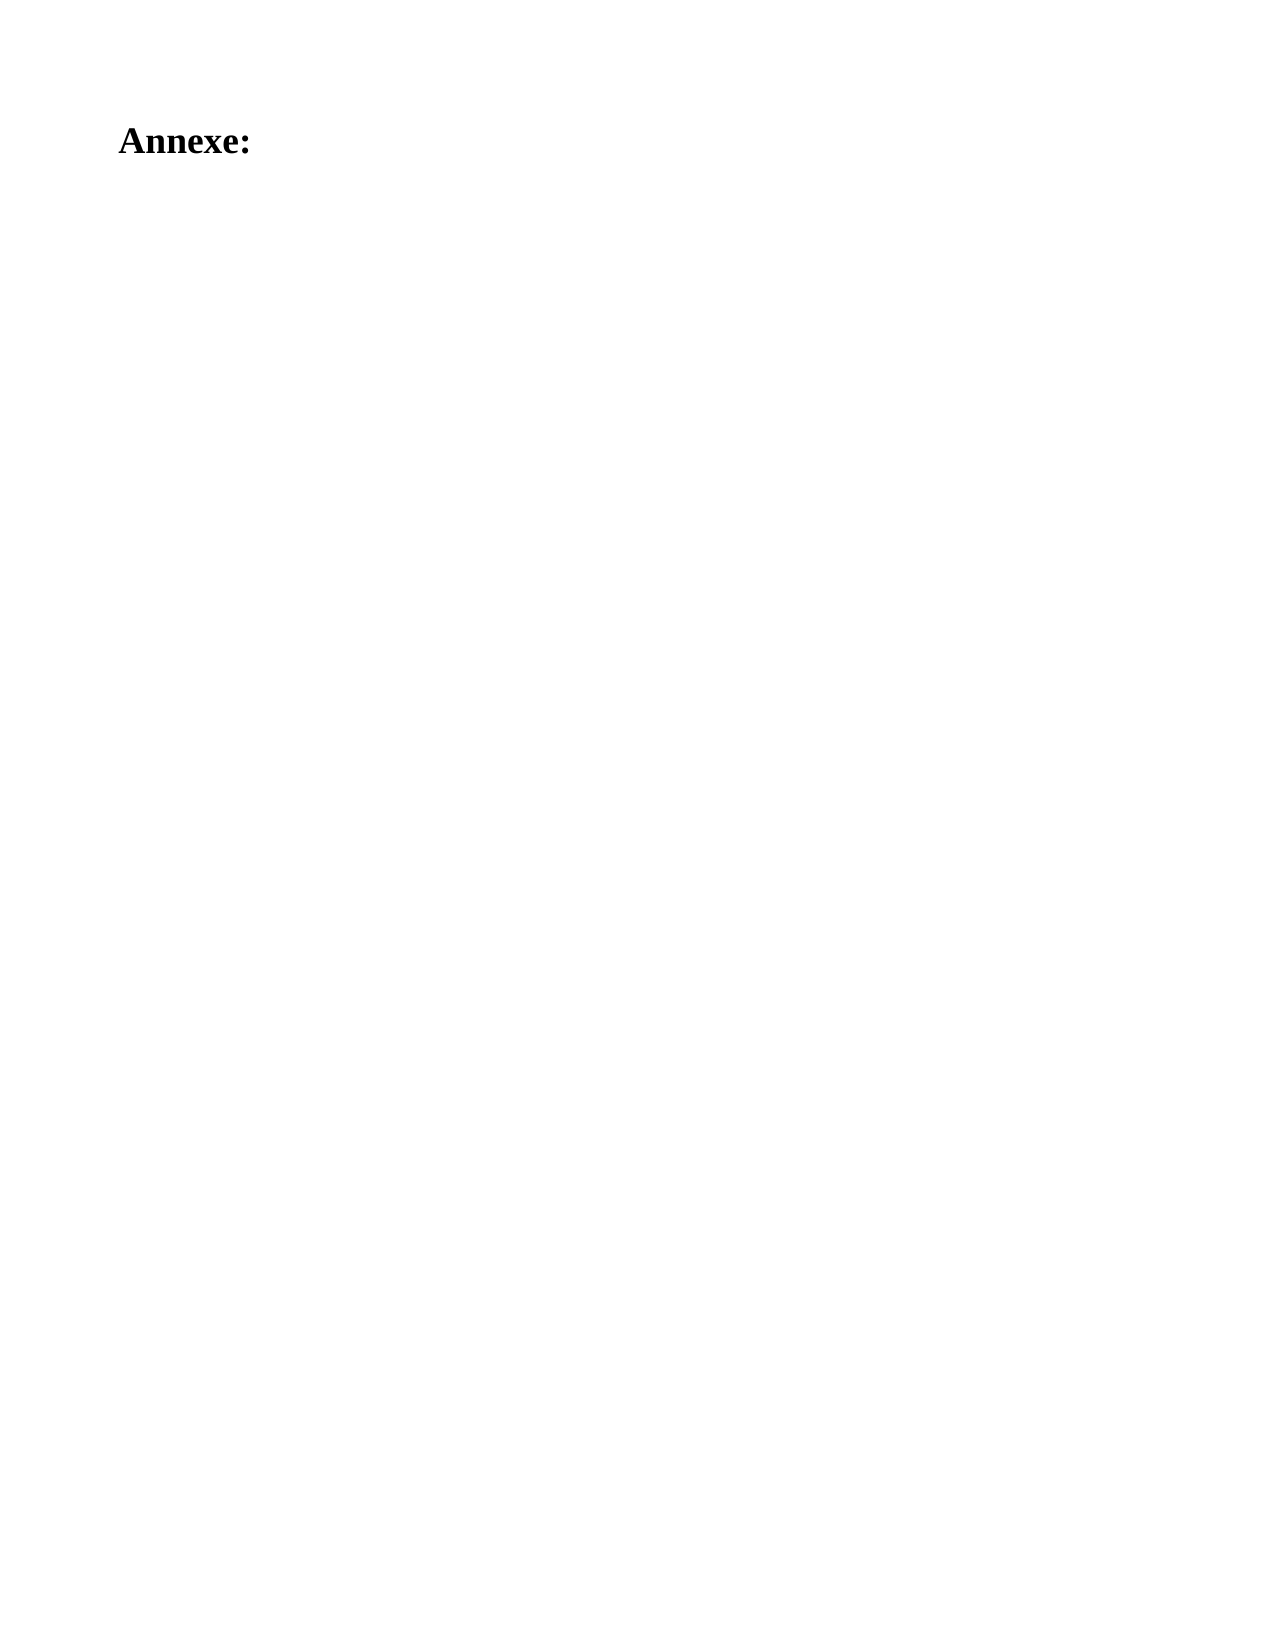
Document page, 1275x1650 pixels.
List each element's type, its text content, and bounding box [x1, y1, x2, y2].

text Annexe: [118, 118, 1157, 161]
